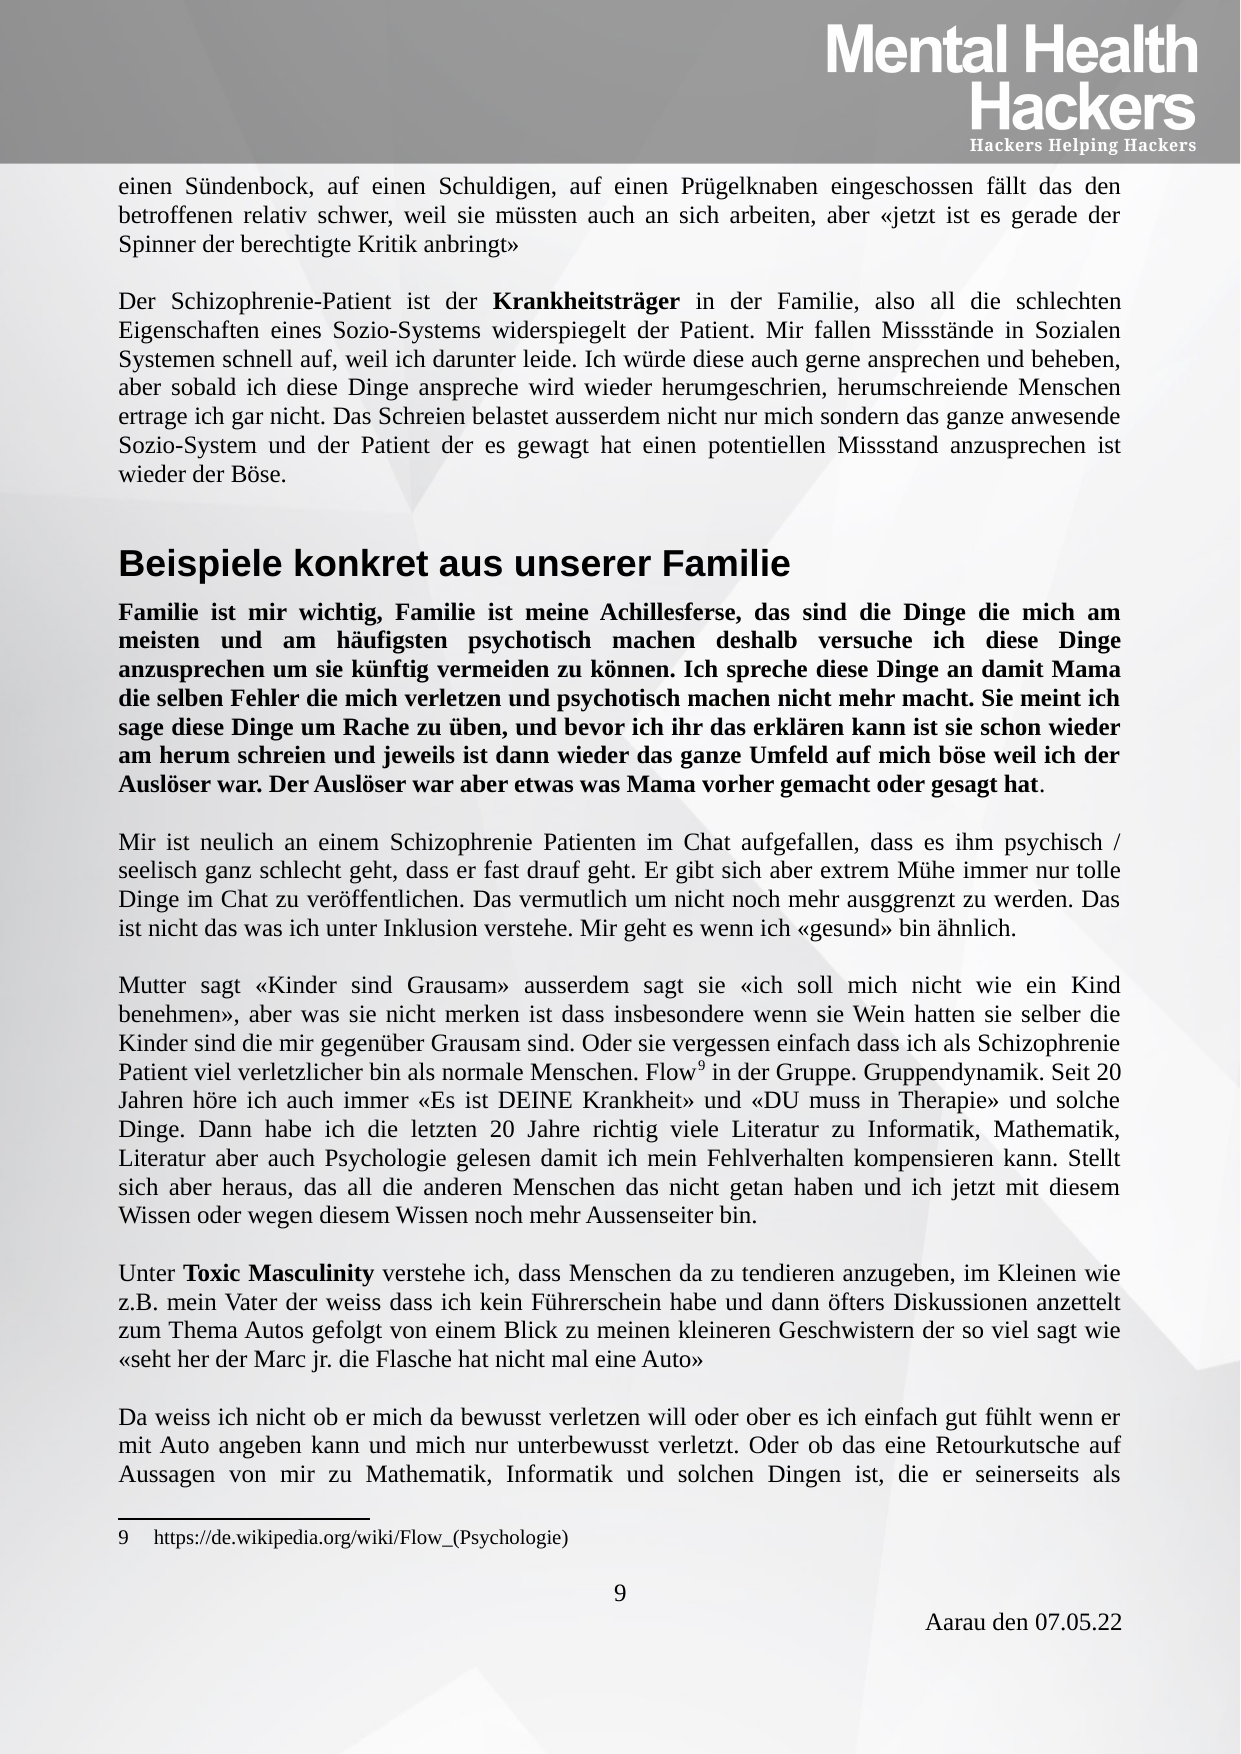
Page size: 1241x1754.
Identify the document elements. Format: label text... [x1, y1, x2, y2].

text Mutter sagt «Kinder sind Grausam» ausserdem sagt sie «ich soll mich nicht wie ein Kind benehmen», aber was sie nicht merken ist dass insbesondere wenn sie Wein hatten sie selber die Kinder sind die mir gegenüber Grausam sind. Oder sie vergessen einfach dass ich als Schizophrenie Patient viel verletzlicher bin als normale Menschen. Flow in der Gruppe. Gruppendynamik. Seit 20 Jahren höre ich auch immer «Es ist DEINE Krankheit» und «DU muss in Therapie» und solche Dinge. Dann habe ich die letzten 20 Jahre richtig viele Literatur zu Informatik, Mathematik, Literatur aber auch Psychologie gelesen damit ich mein Fehlverhalten kompensieren kann. Stellt sich aber heraus, das all die anderen Menschen das nicht getan haben und ich jetzt mit diesem Wissen oder wegen diesem Wissen noch mehr Aussenseiter bin. [118, 971, 1122, 1229]
text https://de.wikipedia.org/wiki/Flow_(Psychologie) [118, 1525, 1122, 1549]
subtitle Beispiele konkret aus unserer Familie [118, 541, 1122, 584]
picture [0, 0, 1241, 1754]
text Der Schizophrenie-Patient ist der Krankheitsträger in der Familie, also all die schlechten Eigenschaften eines Sozio-Systems widerspiegelt der Patient. Mir fallen Missstände in Sozialen Systemen schnell auf, weil ich darunter leide. Ich würde diese auch gerne ansprechen und beheben, aber sobald ich diese Dinge anspreche wird wieder herumgeschrien, herumschreiende Menschen ertrage ich gar nicht. Das Schreien belastet ausserdem nicht nur mich sondern das ganze anwesende Sozio-System und der Patient der es gewagt hat einen potentiellen Missstand anzusprechen ist wieder der Böse. [118, 286, 1122, 487]
text Familie ist mir wichtig, Familie ist meine Achillesferse, das sind die Dinge die mich am meisten und am häufigsten psychotisch machen deshalb versuche ich diese Dinge anzusprechen um sie künftig vermeiden zu können. Ich spreche diese Dinge an damit Mama die selben Fehler die mich verletzen und psychotisch machen nicht mehr macht. Sie meint ich sage diese Dinge um Rache zu üben, und bevor ich ihr das erklären kann ist sie schon wieder am herum schreien und jeweils ist dann wieder das ganze Umfeld auf mich böse weil ich der Auslöser war. Der Auslöser war aber etwas was Mama vorher gemacht oder gesagt hat. [118, 597, 1122, 798]
text einen Sündenbock, auf einen Schuldigen, auf einen Prügelknaben eingeschossen fällt das den betroffenen relativ schwer, weil sie müssten auch an sich arbeiten, aber «jetzt ist es gerade der Spinner der berechtigte Kritik anbringt» [118, 171, 1122, 257]
text Da weiss ich nicht ob er mich da bewusst verletzen will oder ober es ich einfach gut fühlt wenn er mit Auto angeben kann und mich nur unterbewusst verletzt. Oder ob das eine Retourkutsche auf Aussagen von mir zu Mathematik, Informatik und solchen Dingen ist, die er seinerseits als [118, 1402, 1122, 1488]
text Mir ist neulich an einem Schizophrenie Patienten im Chat aufgefallen, dass es ihm psychisch / seelisch ganz schlecht geht, dass er fast drauf geht. Er gibt sich aber extrem Mühe immer nur tolle Dinge im Chat zu veröffentlichen. Das vermutlich um nicht noch mehr ausggrenzt zu werden. Das ist nicht das was ich unter Inklusion verstehe. Mir geht es wenn ich «gesund» bin ähnlich. [118, 827, 1122, 942]
text Unter Toxic Masculinity verstehe ich, dass Menschen da zu tendieren anzugeben, im Kleinen wie z.B. mein Vater der weiss dass ich kein Führerschein habe und dann öfters Diskussionen anzettelt zum Thema Autos gefolgt von einem Blick zu meinen kleineren Geschwistern der so viel sagt wie «seht her der Marc jr. die Flasche hat nicht mal eine Auto» [118, 1258, 1122, 1373]
